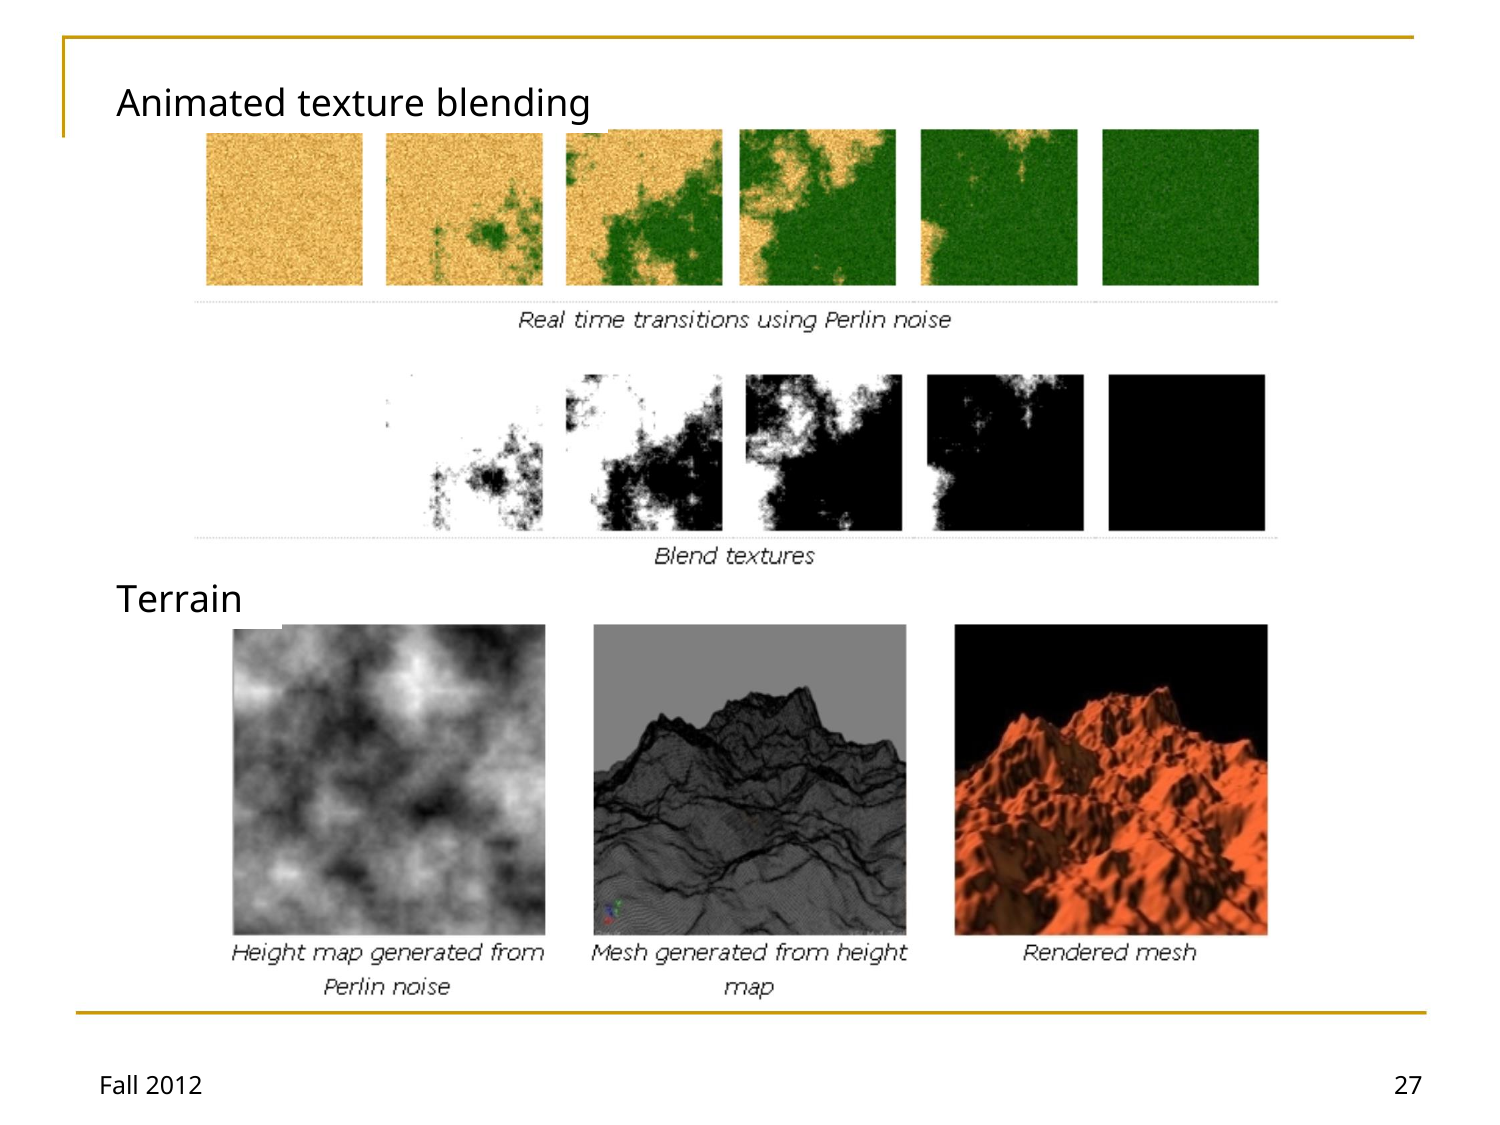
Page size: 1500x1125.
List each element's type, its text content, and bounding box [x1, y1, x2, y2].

text 27 [1394, 1074, 1439, 1100]
picture [0, 0, 1500, 1125]
text Animated texture blending [116, 85, 599, 124]
text Terrain [116, 581, 273, 620]
text Fall 2012 [99, 1074, 214, 1100]
